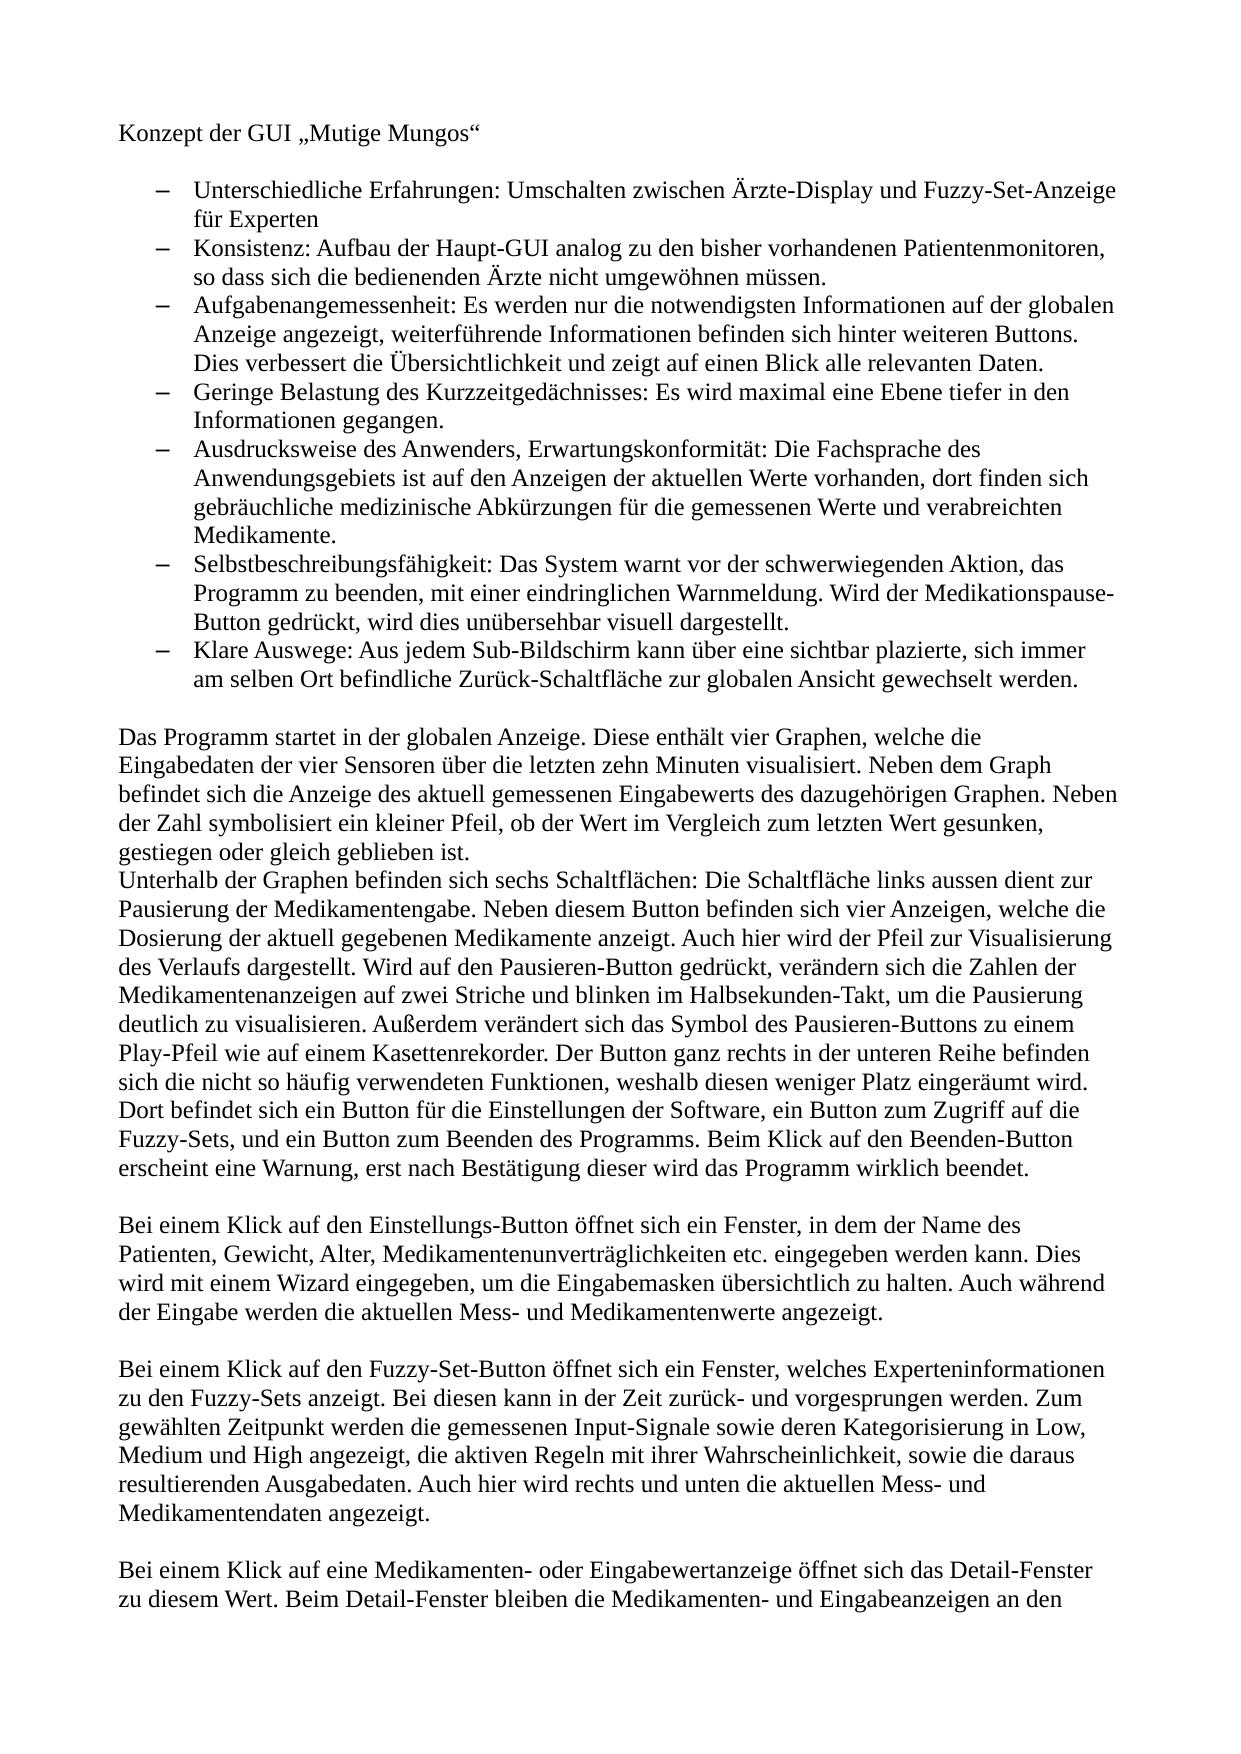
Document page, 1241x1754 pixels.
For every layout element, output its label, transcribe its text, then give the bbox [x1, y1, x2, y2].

list Unterschiedliche Erfahrungen: Umschalten zwischen Ärzte-Display und Fuzzy-Set-Anzeige für Experten [156, 176, 1122, 233]
text Bei einem Klick auf eine Medikamenten- oder Eingabewertanzeige öffnet sich das Detail-Fenster zu diesem Wert. Beim Detail-Fenster bleiben die Medikamenten- und Eingabeanzeigen an den [118, 1556, 1122, 1613]
text Bei einem Klick auf den Fuzzy-Set-Button öffnet sich ein Fenster, welches Experteninformationen zu den Fuzzy-Sets anzeigt. Bei diesen kann in der Zeit zurück- und vorgesprungen werden. Zum gewählten Zeitpunkt werden die gemessenen Input-Signale sowie deren Kategorisierung in Low, Medium und High angezeigt, die aktiven Regeln mit ihrer Wahrscheinlichkeit, sowie die daraus resultierenden Ausgabedaten. Auch hier wird rechts und unten die aktuellen Mess- und Medikamentendaten angezeigt. [118, 1354, 1122, 1527]
text Bei einem Klick auf den Einstellungs-Button öffnet sich ein Fenster, in dem der Name des Patienten, Gewicht, Alter, Medikamentenunverträglichkeiten etc. eingegeben werden kann. Dies wird mit einem Wizard eingegeben, um die Eingabemasken übersichtlich zu halten. Auch während der Eingabe werden die aktuellen Mess- und Medikamentenwerte angezeigt. [118, 1211, 1122, 1326]
list Selbstbeschreibungsfähigkeit: Das System warnt vor der schwerwiegenden Aktion, das Programm zu beenden, mit einer eindringlichen Warnmeldung. Wird der Medikationspause-Button gedrückt, wird dies unübersehbar visuell dargestellt. [156, 549, 1122, 636]
list Klare Auswege: Aus jedem Sub-Bildschirm kann über eine sichtbar plazierte, sich immer am selben Ort befindliche Zurück-Schaltfläche zur globalen Ansicht gewechselt werden. [156, 636, 1122, 693]
text Das Programm startet in der globalen Anzeige. Diese enthält vier Graphen, welche die Eingabedaten der vier Sensoren über die letzten zehn Minuten visualisiert. Neben dem Graph befindet sich die Anzeige des aktuell gemessenen Eingabewerts des dazugehörigen Graphen. Neben der Zahl symbolisiert ein kleiner Pfeil, ob der Wert im Vergleich zum letzten Wert gesunken, gestiegen oder gleich geblieben ist. [118, 722, 1122, 866]
list Konsistenz: Aufbau der Haupt-GUI analog zu den bisher vorhandenen Patientenmonitoren, so dass sich die bedienenden Ärzte nicht umgewöhnen müssen. [156, 233, 1122, 291]
list Aufgabenangemessenheit: Es werden nur die notwendigsten Informationen auf der globalen Anzeige angezeigt, weiterführende Informationen befinden sich hinter weiteren Buttons. Dies verbessert die Übersichtlichkeit und zeigt auf einen Blick alle relevanten Daten. [156, 291, 1122, 377]
text Unterhalb der Graphen befinden sich sechs Schaltflächen: Die Schaltfläche links aussen dient zur Pausierung der Medikamentengabe. Neben diesem Button befinden sich vier Anzeigen, welche die Dosierung der aktuell gegebenen Medikamente anzeigt. Auch hier wird der Pfeil zur Visualisierung des Verlaufs dargestellt. Wird auf den Pausieren-Button gedrückt, verändern sich die Zahlen der Medikamentenanzeigen auf zwei Striche und blinken im Halbsekunden-Takt, um die Pausierung deutlich zu visualisieren. Außerdem verändert sich das Symbol des Pausieren-Buttons zu einem Play-Pfeil wie auf einem Kasettenrekorder. Der Button ganz rechts in der unteren Reihe befinden sich die nicht so häufig verwendeten Funktionen, weshalb diesen weniger Platz eingeräumt wird. Dort befindet sich ein Button für die Einstellungen der Software, ein Button zum Zugriff auf die Fuzzy-Sets, und ein Button zum Beenden des Programms. Beim Klick auf den Beenden-Button erscheint eine Warnung, erst nach Bestätigung dieser wird das Programm wirklich beendet. [118, 866, 1122, 1182]
text Konzept der GUI „Mutige Mungos“ [118, 118, 1122, 147]
list Geringe Belastung des Kurzzeitgedächnisses: Es wird maximal eine Ebene tiefer in den Informationen gegangen. [156, 377, 1122, 434]
list Ausdrucksweise des Anwenders, Erwartungskonformität: Die Fachsprache des Anwendungsgebiets ist auf den Anzeigen der aktuellen Werte vorhanden, dort finden sich gebräuchliche medizinische Abkürzungen für die gemessenen Werte und verabreichten Medikamente. [156, 434, 1122, 549]
